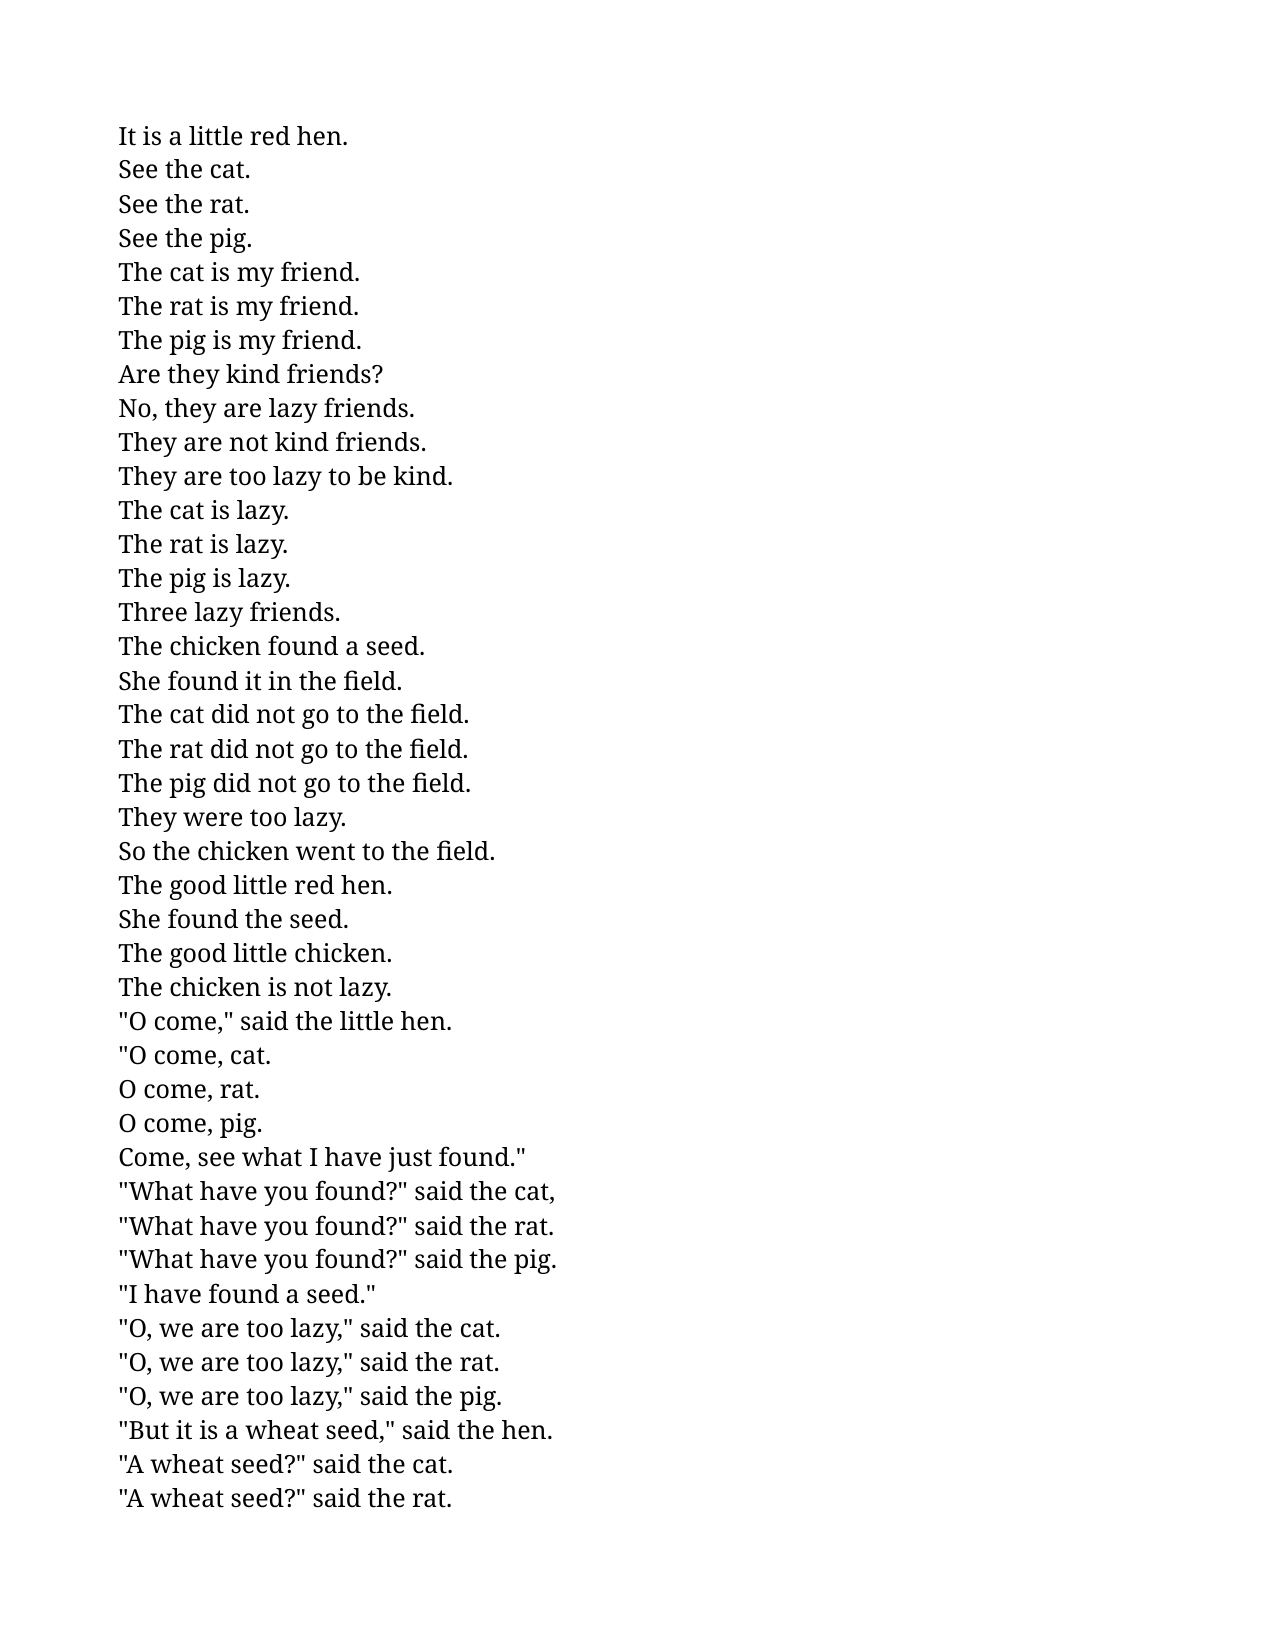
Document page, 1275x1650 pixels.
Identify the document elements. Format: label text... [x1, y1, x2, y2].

text Come, see what I have just found." [118, 1140, 1157, 1174]
text The pig is my friend. [118, 322, 1157, 357]
text No, they are lazy friends. [118, 391, 1157, 425]
text "What have you found?" said the rat. [118, 1208, 1157, 1242]
text The cat is lazy. [118, 493, 1157, 527]
text The cat is my friend. [118, 254, 1157, 288]
text "I have found a seed." [118, 1276, 1157, 1310]
text See the rat. [118, 186, 1157, 220]
text "O come, cat. [118, 1038, 1157, 1072]
text The cat did not go to the field. [118, 697, 1157, 731]
text She found the seed. [118, 902, 1157, 936]
text It is a little red hen. [118, 118, 1157, 152]
text The rat is lazy. [118, 527, 1157, 561]
text The pig did not go to the field. [118, 765, 1157, 799]
text "What have you found?" said the cat, [118, 1174, 1157, 1208]
text O come, pig. [118, 1106, 1157, 1140]
text Are they kind friends? [118, 357, 1157, 391]
text "A wheat seed?" said the rat. [118, 1481, 1157, 1515]
text "O come," said the little hen. [118, 1004, 1157, 1038]
text So the chicken went to the field. [118, 833, 1157, 867]
text The pig is lazy. [118, 561, 1157, 595]
text The good little red hen. [118, 867, 1157, 902]
text The chicken is not lazy. [118, 970, 1157, 1004]
text They were too lazy. [118, 799, 1157, 833]
text "O, we are too lazy," said the rat. [118, 1344, 1157, 1378]
text "O, we are too lazy," said the pig. [118, 1378, 1157, 1412]
text They are not kind friends. [118, 425, 1157, 459]
text The rat is my friend. [118, 288, 1157, 322]
text She found it in the field. [118, 663, 1157, 697]
text O come, rat. [118, 1072, 1157, 1106]
text "O, we are too lazy," said the cat. [118, 1310, 1157, 1344]
text The chicken found a seed. [118, 629, 1157, 663]
text The good little chicken. [118, 936, 1157, 970]
text The rat did not go to the field. [118, 731, 1157, 765]
text Three lazy friends. [118, 595, 1157, 629]
text See the cat. [118, 152, 1157, 186]
text See the pig. [118, 220, 1157, 254]
text "A wheat seed?" said the cat. [118, 1447, 1157, 1481]
text "What have you found?" said the pig. [118, 1242, 1157, 1276]
text "But it is a wheat seed," said the hen. [118, 1412, 1157, 1447]
text They are too lazy to be kind. [118, 459, 1157, 493]
